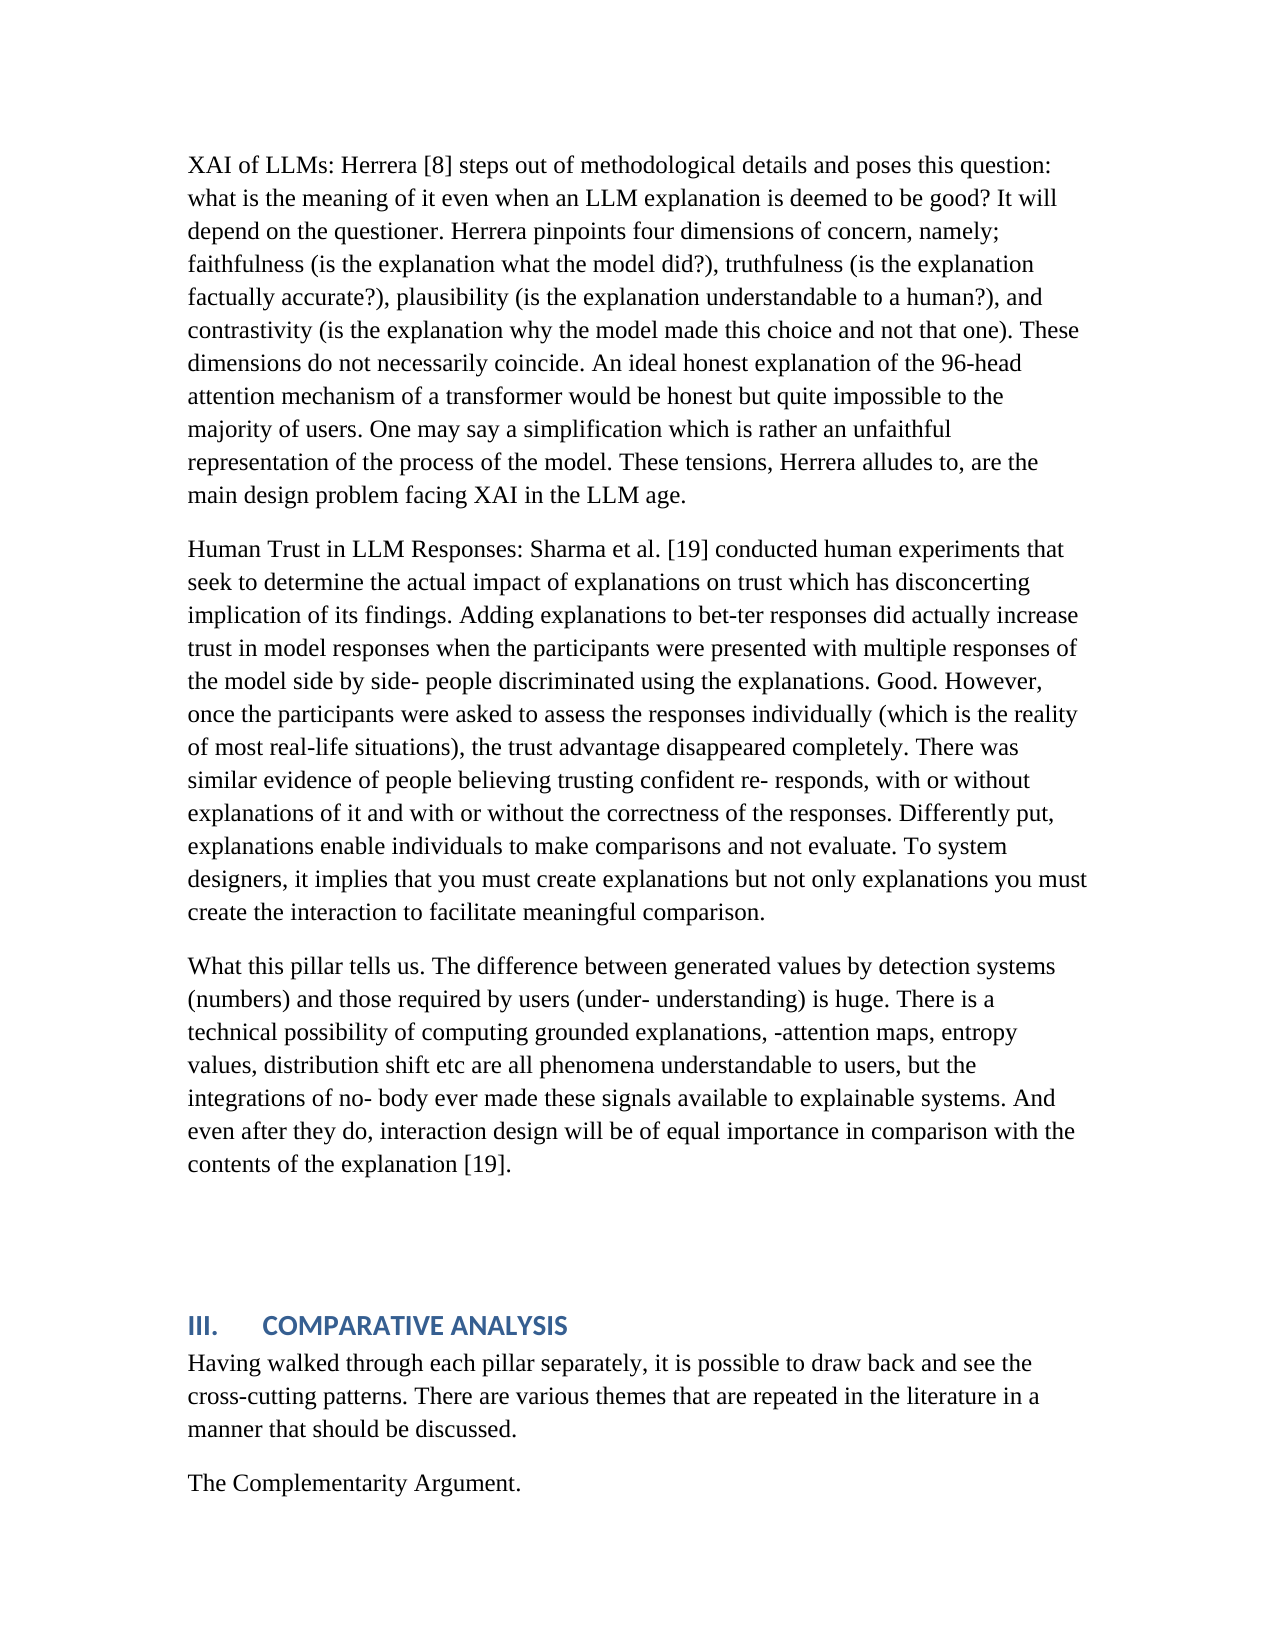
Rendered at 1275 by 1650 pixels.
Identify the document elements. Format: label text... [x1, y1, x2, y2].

text XAI of LLMs: Herrera [8] steps out of methodological details and poses this question: what is the meaning of it even when an LLM explanation is deemed to be good? It will depend on the questioner. Herrera pinpoints four dimensions of concern, namely; faithfulness (is the explanation what the model did?), truthfulness (is the explanation factually accurate?), plausibility (is the explanation understandable to a human?), and contrastivity (is the explanation why the model made this choice and not that one). These dimensions do not necessarily coincide. An ideal honest explanation of the 96-head attention mechanism of a transformer would be honest but quite impossible to the majority of users. One may say a simplification which is rather an unfaithful representation of the process of the model. These tensions, Herrera alludes to, are the main design problem facing XAI in the LLM age. [187, 150, 1087, 509]
text What this pillar tells us. The difference between generated values by detection systems (numbers) and those required by users (under- understanding) is huge. There is a technical possibility of computing grounded explanations, -attention maps, entropy values, distribution shift etc are all phenomena understandable to users, but the integrations of no- body ever made these signals available to explainable systems. And even after they do, interaction design will be of equal importance in comparison with the contents of the explanation [19]. [187, 951, 1087, 1178]
subtitle III. COMPARATIVE ANALYSIS [187, 1307, 1087, 1343]
text The Complementarity Argument. [187, 1468, 1087, 1497]
text Having walked through each pillar separately, it is possible to draw back and see the cross-cutting patterns. There are various themes that are repeated in the literature in a manner that should be discussed. [187, 1348, 1087, 1443]
text Human Trust in LLM Responses: Sharma et al. [19] conducted human experiments that seek to determine the actual impact of explanations on trust which has disconcerting implication of its findings. Adding explanations to bet-ter responses did actually increase trust in model responses when the participants were presented with multiple responses of the model side by side- people discriminated using the explanations. Good. However, once the participants were asked to assess the responses individually (which is the reality of most real-life situations), the trust advantage disappeared completely. There was similar evidence of people believing trusting confident re- responds, with or without explanations of it and with or without the correctness of the responses. Differently put, explanations enable individuals to make comparisons and not evaluate. To system designers, it implies that you must create explanations but not only explanations you must create the interaction to facilitate meaningful comparison. [187, 534, 1087, 926]
